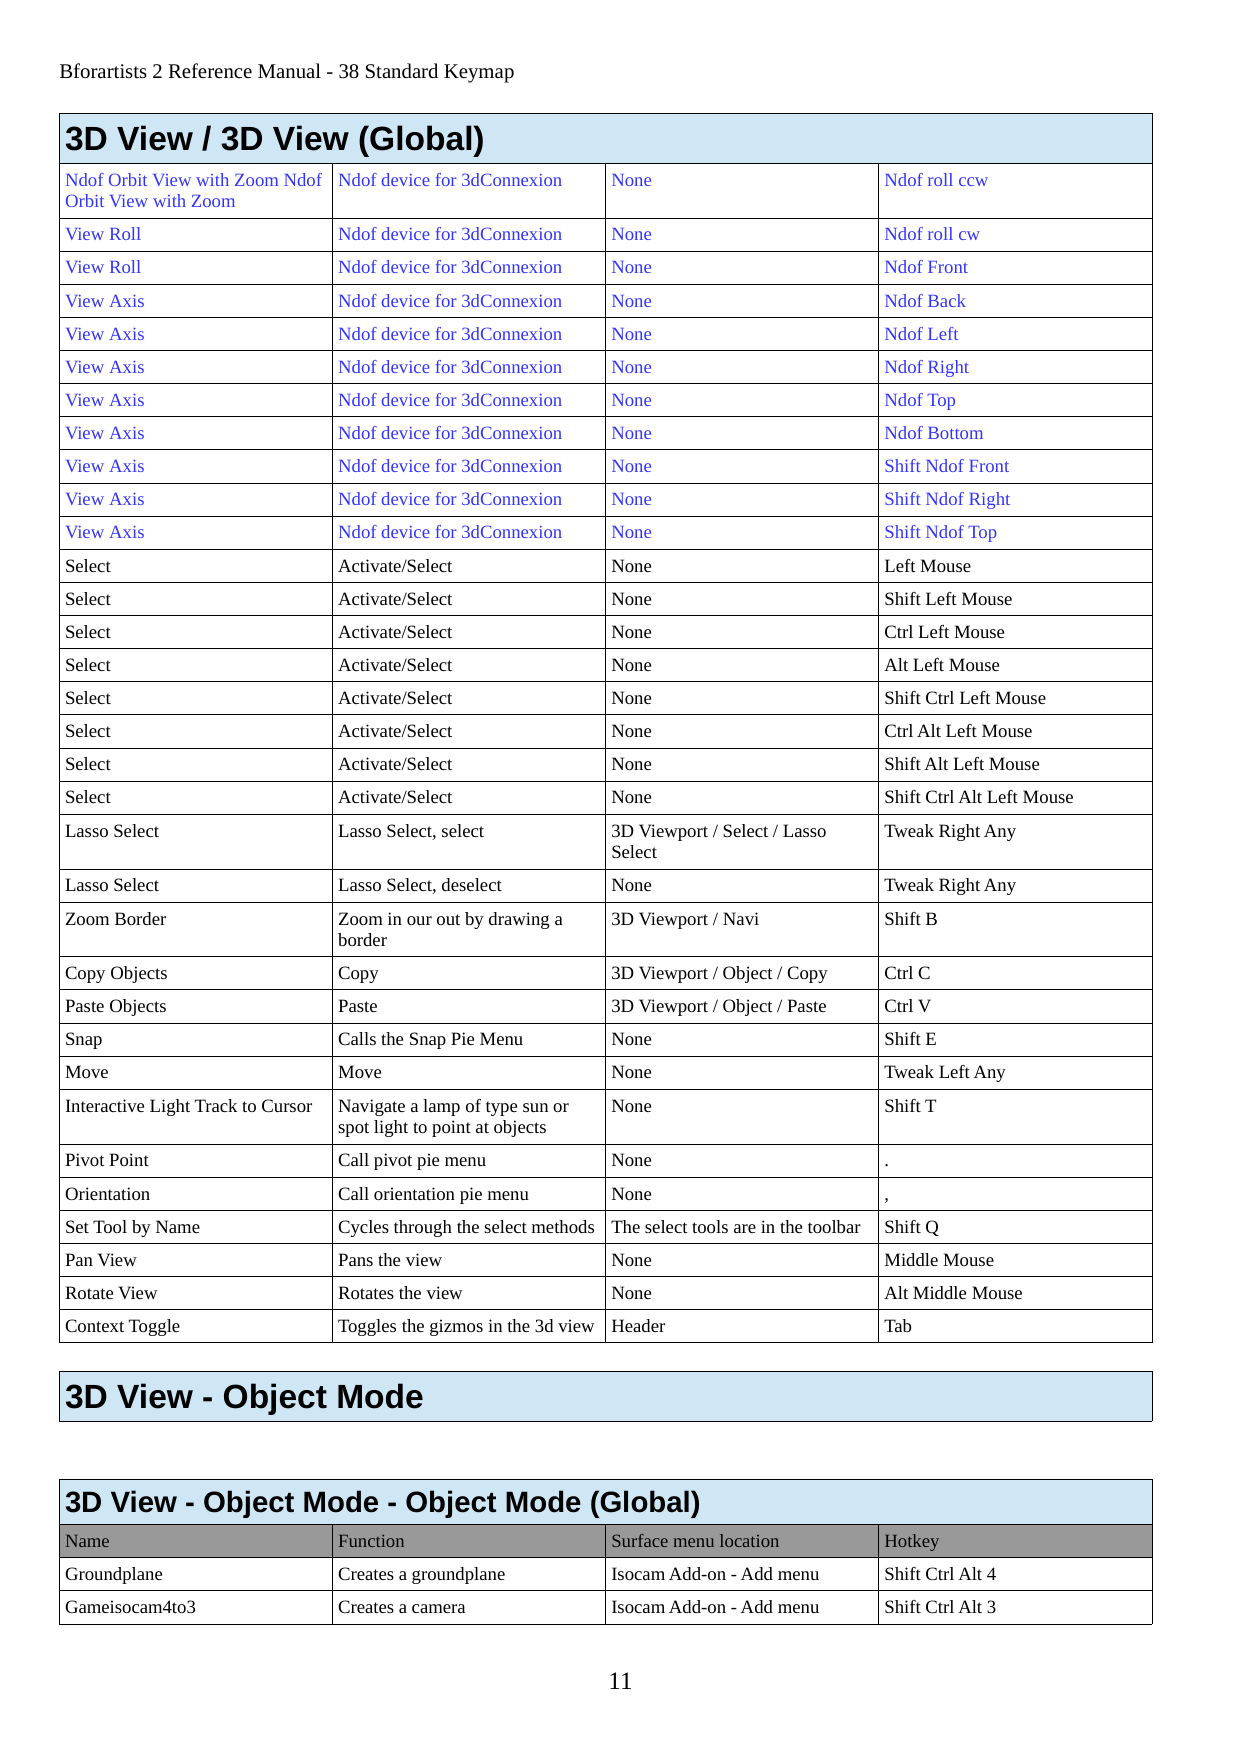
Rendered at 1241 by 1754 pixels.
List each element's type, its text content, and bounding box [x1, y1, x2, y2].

table_cell Creates a groundplane [333, 1558, 605, 1590]
table_cell Ndof device for 3dConnexion [333, 318, 605, 350]
table_cell View Axis [60, 285, 332, 317]
table_cell Select [60, 616, 332, 648]
table_cell Navigate a lamp of type sun or spot light to point at objects [333, 1090, 605, 1143]
table_cell Shift Ndof Front [879, 450, 1152, 482]
table_cell Shift B [879, 903, 1152, 956]
table_cell None [606, 1277, 878, 1309]
table_cell Move [333, 1057, 605, 1089]
table_cell None [606, 870, 878, 902]
table_cell Ctrl V [879, 990, 1152, 1022]
table_cell Left Mouse [879, 550, 1152, 582]
table_cell Ndof Top [879, 384, 1152, 416]
table_cell Orientation [60, 1178, 332, 1210]
table_cell Groundplane [60, 1558, 332, 1590]
table_cell Header [606, 1310, 878, 1342]
table_cell Select [60, 583, 332, 615]
table_cell View Axis [60, 384, 332, 416]
table_cell Ndof device for 3dConnexion [333, 164, 605, 217]
table_cell Ndof device for 3dConnexion [333, 285, 605, 317]
table_cell Ndof device for 3dConnexion [333, 484, 605, 516]
table_cell Surface menu location [606, 1525, 878, 1557]
table_cell Interactive Light Track to Cursor [60, 1090, 332, 1143]
table_cell Move [60, 1057, 332, 1089]
table_cell None [606, 1178, 878, 1210]
table_cell Toggles the gizmos in the 3d view [333, 1310, 605, 1342]
table_cell Activate/Select [333, 616, 605, 648]
table_cell Shift Ndof Top [879, 517, 1152, 549]
table_cell None [606, 417, 878, 449]
table_cell None [606, 682, 878, 714]
table_cell Call pivot pie menu [333, 1145, 605, 1177]
table_cell Middle Mouse [879, 1244, 1152, 1276]
table_cell None [606, 1244, 878, 1276]
table_cell Creates a camera [333, 1591, 605, 1623]
table_cell Pivot Point [60, 1145, 332, 1177]
table_cell 3D Viewport / Object / Paste [606, 990, 878, 1022]
table_cell Shift T [879, 1090, 1152, 1143]
table_cell Shift Ctrl Alt Left Mouse [879, 782, 1152, 814]
table_cell Paste [333, 990, 605, 1022]
table_cell Tab [879, 1310, 1152, 1342]
table_cell Call orientation pie menu [333, 1178, 605, 1210]
table_cell Shift Alt Left Mouse [879, 749, 1152, 781]
table_cell Shift Left Mouse [879, 583, 1152, 615]
table_cell None [606, 550, 878, 582]
table_cell None [606, 484, 878, 516]
table_cell Activate/Select [333, 749, 605, 781]
table_cell Set Tool by Name [60, 1211, 332, 1243]
table_cell Ndof device for 3dConnexion [333, 351, 605, 383]
table_cell Ndof roll cw [879, 219, 1152, 251]
table_cell Lasso Select [60, 815, 332, 868]
table_cell 3D Viewport / Select / Lasso Select [606, 815, 878, 868]
table_cell View Axis [60, 318, 332, 350]
table_cell None [606, 583, 878, 615]
table_cell Select [60, 782, 332, 814]
table_cell Copy [333, 957, 605, 989]
table_cell Cycles through the select methods [333, 1211, 605, 1243]
table_cell Ndof device for 3dConnexion [333, 450, 605, 482]
table_cell Alt Middle Mouse [879, 1277, 1152, 1309]
table_cell Tweak Right Any [879, 815, 1152, 868]
table_cell Snap [60, 1024, 332, 1056]
table_cell Ndof Orbit View with Zoom Ndof Orbit View with Zoom [60, 164, 332, 217]
table_cell None [606, 1145, 878, 1177]
table_cell None [606, 616, 878, 648]
table_cell Shift Ndof Right [879, 484, 1152, 516]
table_cell View Axis [60, 351, 332, 383]
table_cell None [606, 351, 878, 383]
table_cell None [606, 1057, 878, 1089]
table_cell Select [60, 682, 332, 714]
table_cell Shift Ctrl Left Mouse [879, 682, 1152, 714]
table_cell Ndof Left [879, 318, 1152, 350]
table_cell Ctrl C [879, 957, 1152, 989]
table_cell View Roll [60, 219, 332, 251]
table_header 3D View / 3D View (Global) [60, 114, 1152, 163]
table_cell 3D Viewport / Navi [606, 903, 878, 956]
table_cell Ndof Right [879, 351, 1152, 383]
table_cell Activate/Select [333, 682, 605, 714]
table_cell Shift E [879, 1024, 1152, 1056]
table_cell None [606, 715, 878, 747]
table_cell Tweak Right Any [879, 870, 1152, 902]
table_cell None [606, 649, 878, 681]
table_cell 3D Viewport / Object / Copy [606, 957, 878, 989]
table_cell Activate/Select [333, 649, 605, 681]
table_cell Ndof device for 3dConnexion [333, 417, 605, 449]
table_cell Ndof roll ccw [879, 164, 1152, 217]
table_cell Pans the view [333, 1244, 605, 1276]
table_cell Ndof device for 3dConnexion [333, 219, 605, 251]
table_cell Lasso Select [60, 870, 332, 902]
table_cell Shift Q [879, 1211, 1152, 1243]
table_cell Tweak Left Any [879, 1057, 1152, 1089]
table_cell Function [333, 1525, 605, 1557]
table_cell None [606, 517, 878, 549]
table_cell Lasso Select, select [333, 815, 605, 868]
table_cell Hotkey [879, 1525, 1152, 1557]
table_cell Select [60, 649, 332, 681]
table_cell View Axis [60, 450, 332, 482]
table_cell Rotates the view [333, 1277, 605, 1309]
table_cell Select [60, 749, 332, 781]
table_cell Ndof Back [879, 285, 1152, 317]
table_cell Context Toggle [60, 1310, 332, 1342]
table_cell Shift Ctrl Alt 3 [879, 1591, 1152, 1623]
table_cell Select [60, 715, 332, 747]
table_cell Ctrl Left Mouse [879, 616, 1152, 648]
table_cell None [606, 1024, 878, 1056]
table_cell View Axis [60, 417, 332, 449]
table_cell None [606, 285, 878, 317]
table_cell None [606, 749, 878, 781]
table_cell Paste Objects [60, 990, 332, 1022]
table_cell Isocam Add-on - Add menu [606, 1591, 878, 1623]
table_cell View Axis [60, 517, 332, 549]
table_cell None [606, 318, 878, 350]
table_cell Ndof device for 3dConnexion [333, 384, 605, 416]
table_cell None [606, 252, 878, 284]
table_cell Activate/Select [333, 583, 605, 615]
table_cell Ctrl Alt Left Mouse [879, 715, 1152, 747]
table_cell Zoom Border [60, 903, 332, 956]
table_cell Ndof device for 3dConnexion [333, 252, 605, 284]
table_cell View Axis [60, 484, 332, 516]
table_cell None [606, 450, 878, 482]
table_cell Name [60, 1525, 332, 1557]
table_cell None [606, 219, 878, 251]
table_cell Rotate View [60, 1277, 332, 1309]
table_cell Calls the Snap Pie Menu [333, 1024, 605, 1056]
table_cell . [879, 1145, 1152, 1177]
table_cell , [879, 1178, 1152, 1210]
table_cell Copy Objects [60, 957, 332, 989]
table_cell View Roll [60, 252, 332, 284]
table_cell Ndof Bottom [879, 417, 1152, 449]
table_cell The select tools are in the toolbar [606, 1211, 878, 1243]
table_header 3D View - Object Mode - Object Mode (Global) [60, 1480, 1152, 1524]
table_cell Select [60, 550, 332, 582]
table_cell Activate/Select [333, 550, 605, 582]
table_cell Activate/Select [333, 715, 605, 747]
table_cell Gameisocam4to3 [60, 1591, 332, 1623]
table_cell Zoom in our out by drawing a border [333, 903, 605, 956]
table_cell None [606, 1090, 878, 1143]
table_cell Ndof device for 3dConnexion [333, 517, 605, 549]
table_cell Activate/Select [333, 782, 605, 814]
table_cell None [606, 384, 878, 416]
table_cell Ndof Front [879, 252, 1152, 284]
table_cell Pan View [60, 1244, 332, 1276]
table_cell None [606, 782, 878, 814]
table_cell Alt Left Mouse [879, 649, 1152, 681]
table_header 3D View - Object Mode [60, 1372, 1152, 1421]
table_cell Shift Ctrl Alt 4 [879, 1558, 1152, 1590]
table_cell Lasso Select, deselect [333, 870, 605, 902]
table_cell None [606, 164, 878, 217]
table_cell Isocam Add-on - Add menu [606, 1558, 878, 1590]
